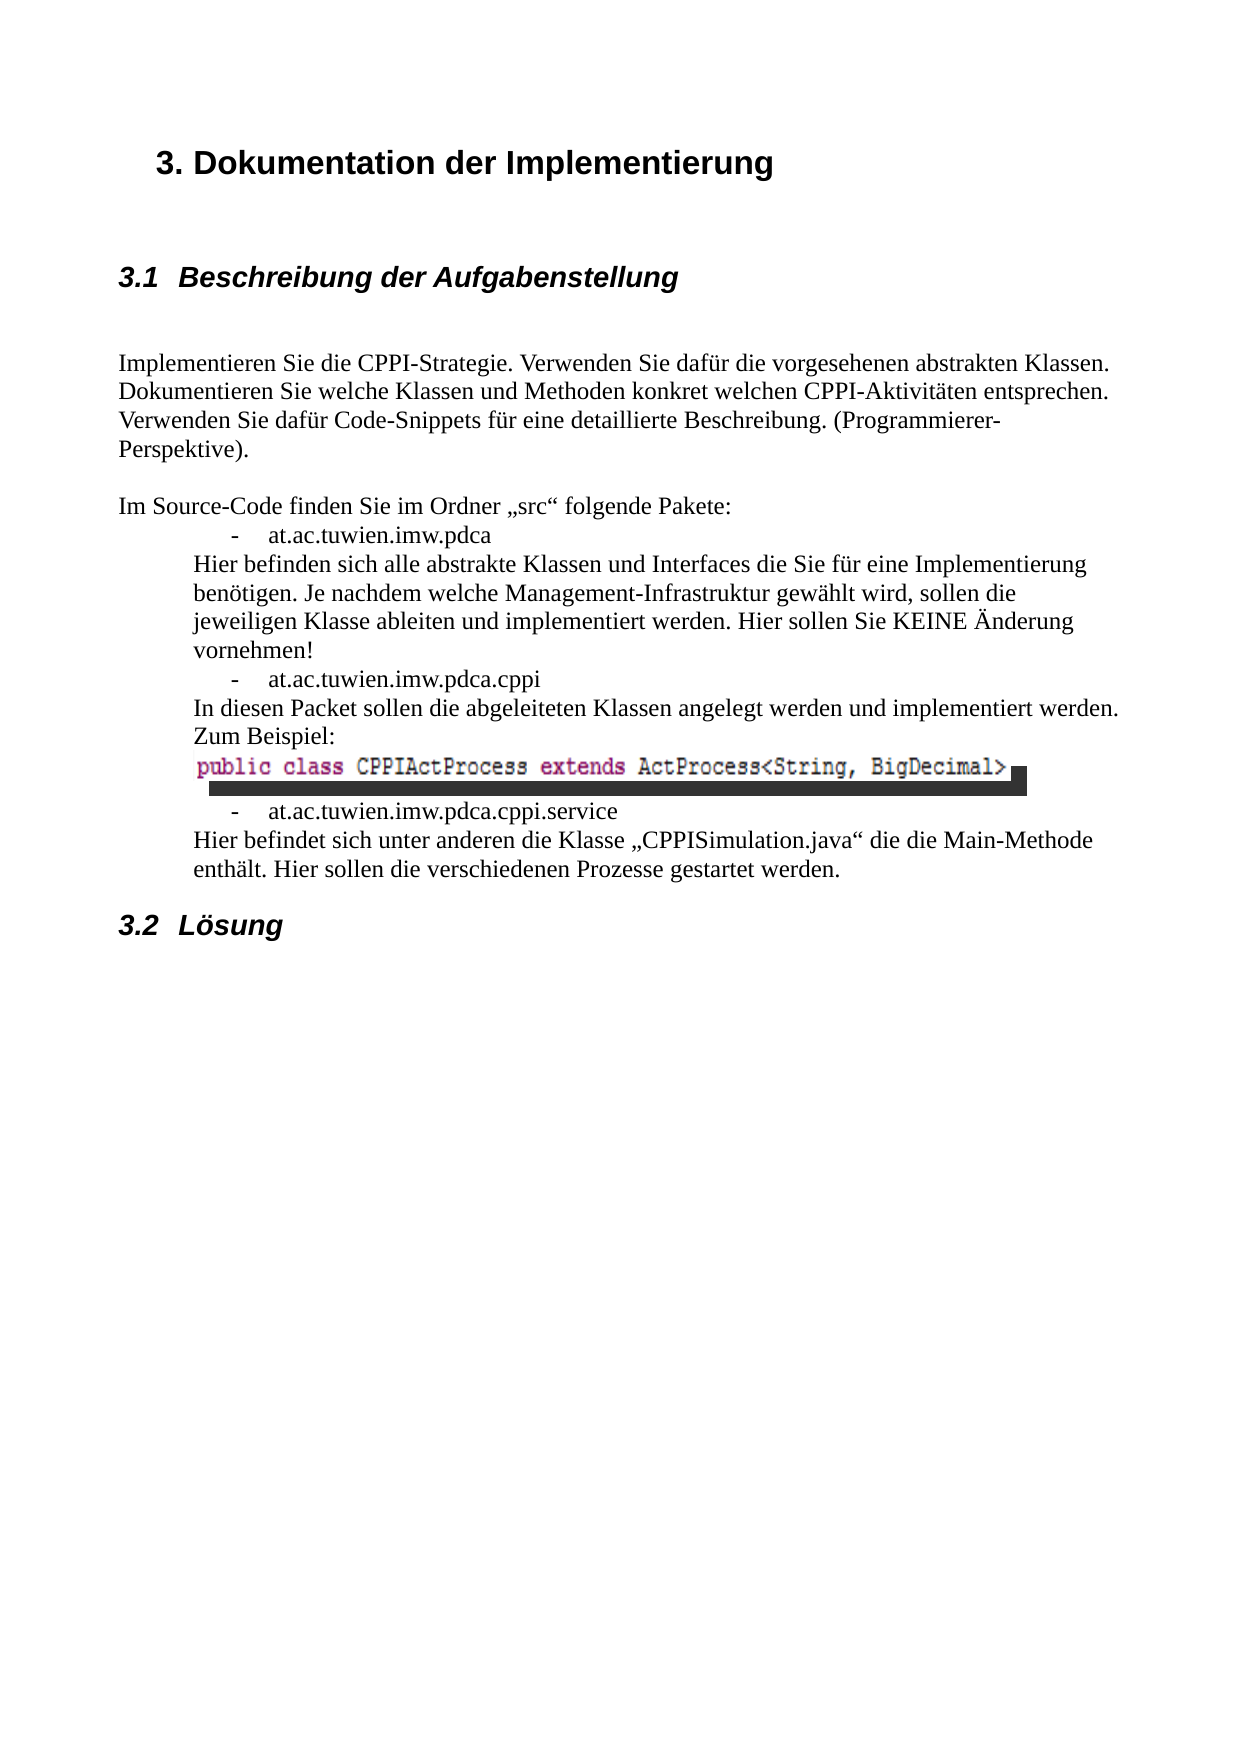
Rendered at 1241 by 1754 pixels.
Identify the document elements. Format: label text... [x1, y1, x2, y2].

list at.ac.tuwien.imw.pdca.cppi [231, 664, 1122, 693]
list at.ac.tuwien.imw.pdca.cppi.service [231, 796, 1122, 825]
list Hier befinden sich alle abstrakte Klassen und Interfaces die Sie für eine Implementierung benötigen. Je nachdem welche Management-Infrastruktur gewählt wird, sollen die jeweiligen Klasse ableiten und implementiert werden. Hier sollen Sie KEINE Änderung vornehmen! [193, 549, 1122, 664]
picture [193, 750, 1011, 781]
text Im Source-Code finden Sie im Ordner „src“ folgende Pakete: [118, 491, 1122, 520]
list at.ac.tuwien.imw.pdca [231, 520, 1122, 549]
subtitle Lösung [118, 908, 1122, 941]
subtitle Dokumentation der Implementierung [156, 143, 1122, 182]
subtitle Beschreibung der Aufgabenstellung [118, 260, 1122, 294]
list In diesen Packet sollen die abgeleiteten Klassen angelegt werden und implementiert werden. [193, 693, 1122, 721]
list Zum Beispiel: [193, 721, 1122, 750]
list Hier befindet sich unter anderen die Klasse „CPPISimulation.java“ die die Main-Methode enthält. Hier sollen die verschiedenen Prozesse gestartet werden. [193, 825, 1122, 883]
text Implementieren Sie die CPPI-Strategie. Verwenden Sie dafür die vorgesehenen abstrakten Klassen. Dokumentieren Sie welche Klassen und Methoden konkret welchen CPPI-Aktivitäten entsprechen. Verwenden Sie dafür Code-Snippets für eine detaillierte Beschreibung. (Programmierer-Perspektive). [118, 348, 1122, 463]
